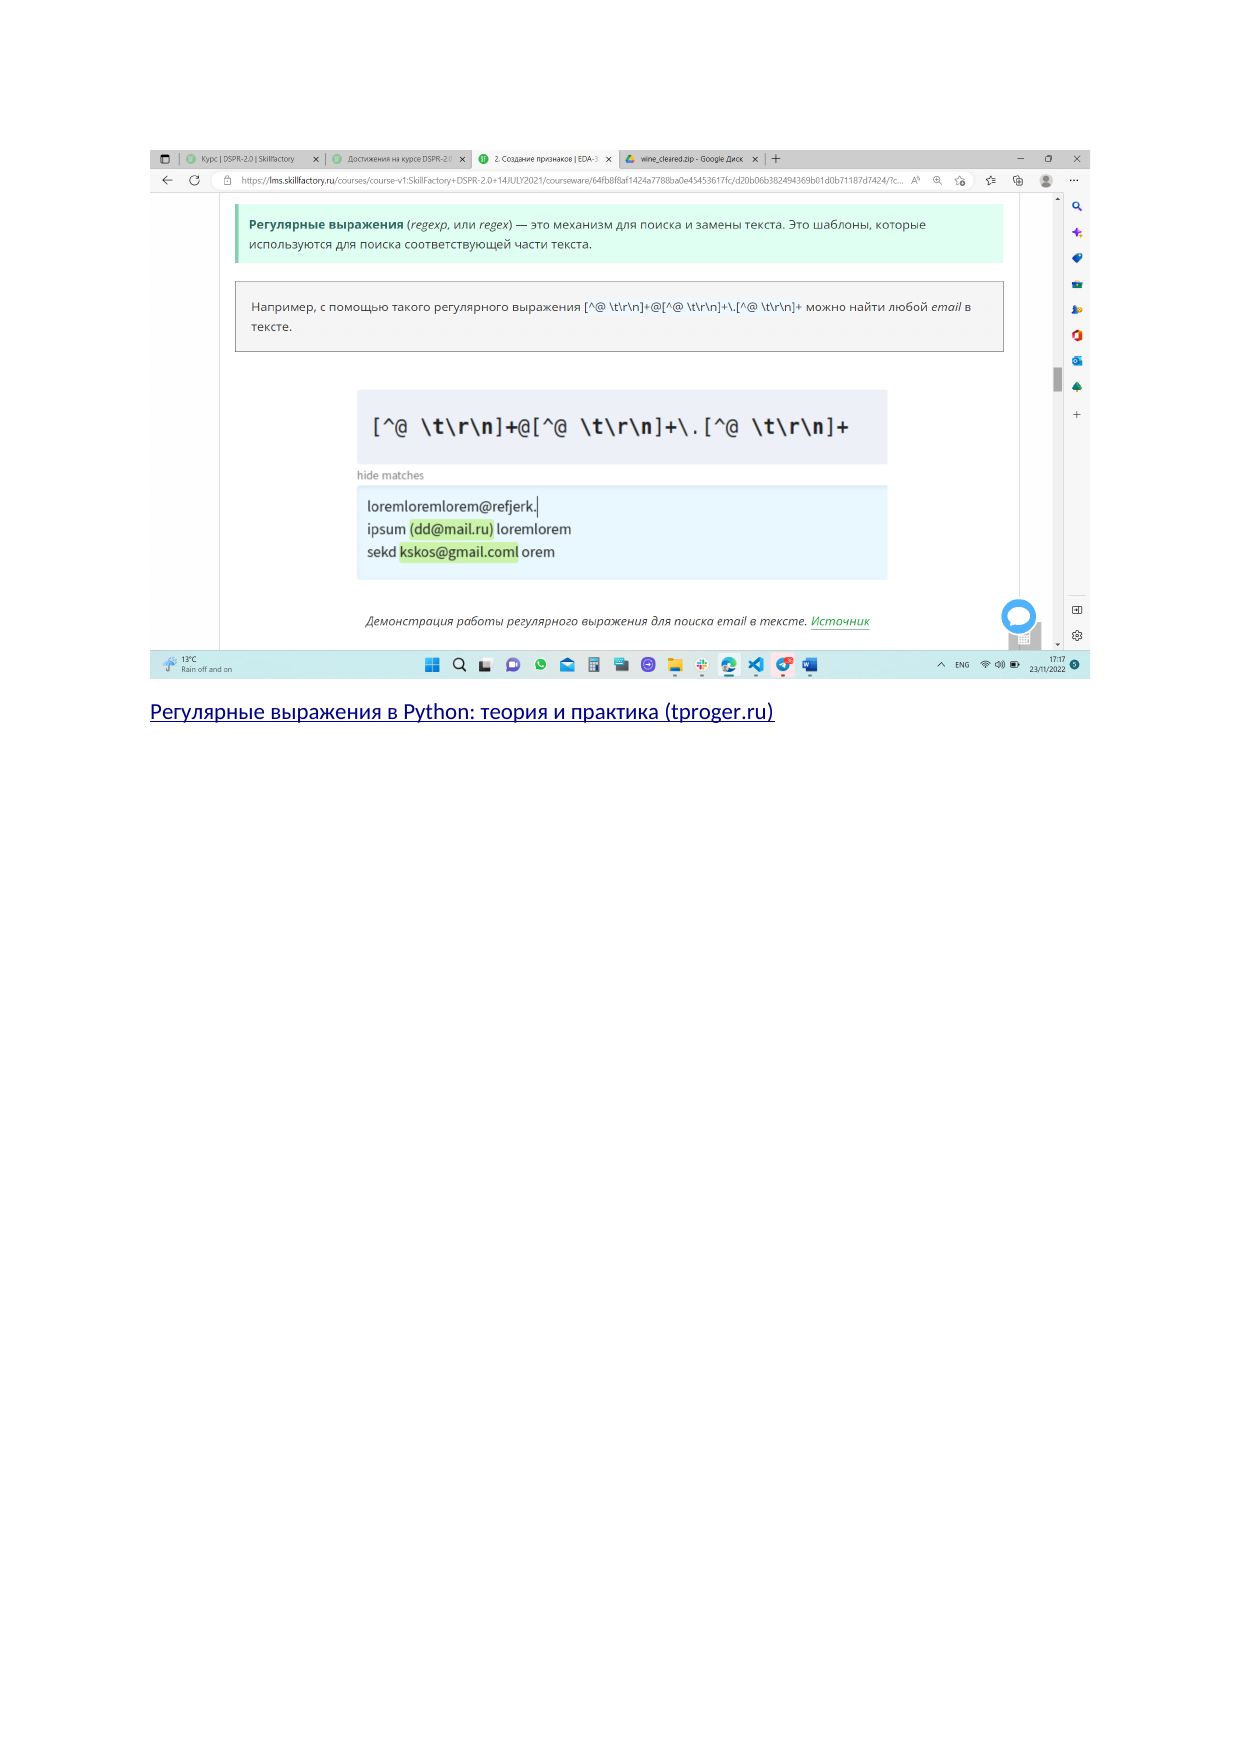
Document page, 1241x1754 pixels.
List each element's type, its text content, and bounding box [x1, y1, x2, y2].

text Регулярные выражения в Python: теория и практика (tproger.ru) [150, 697, 1090, 725]
